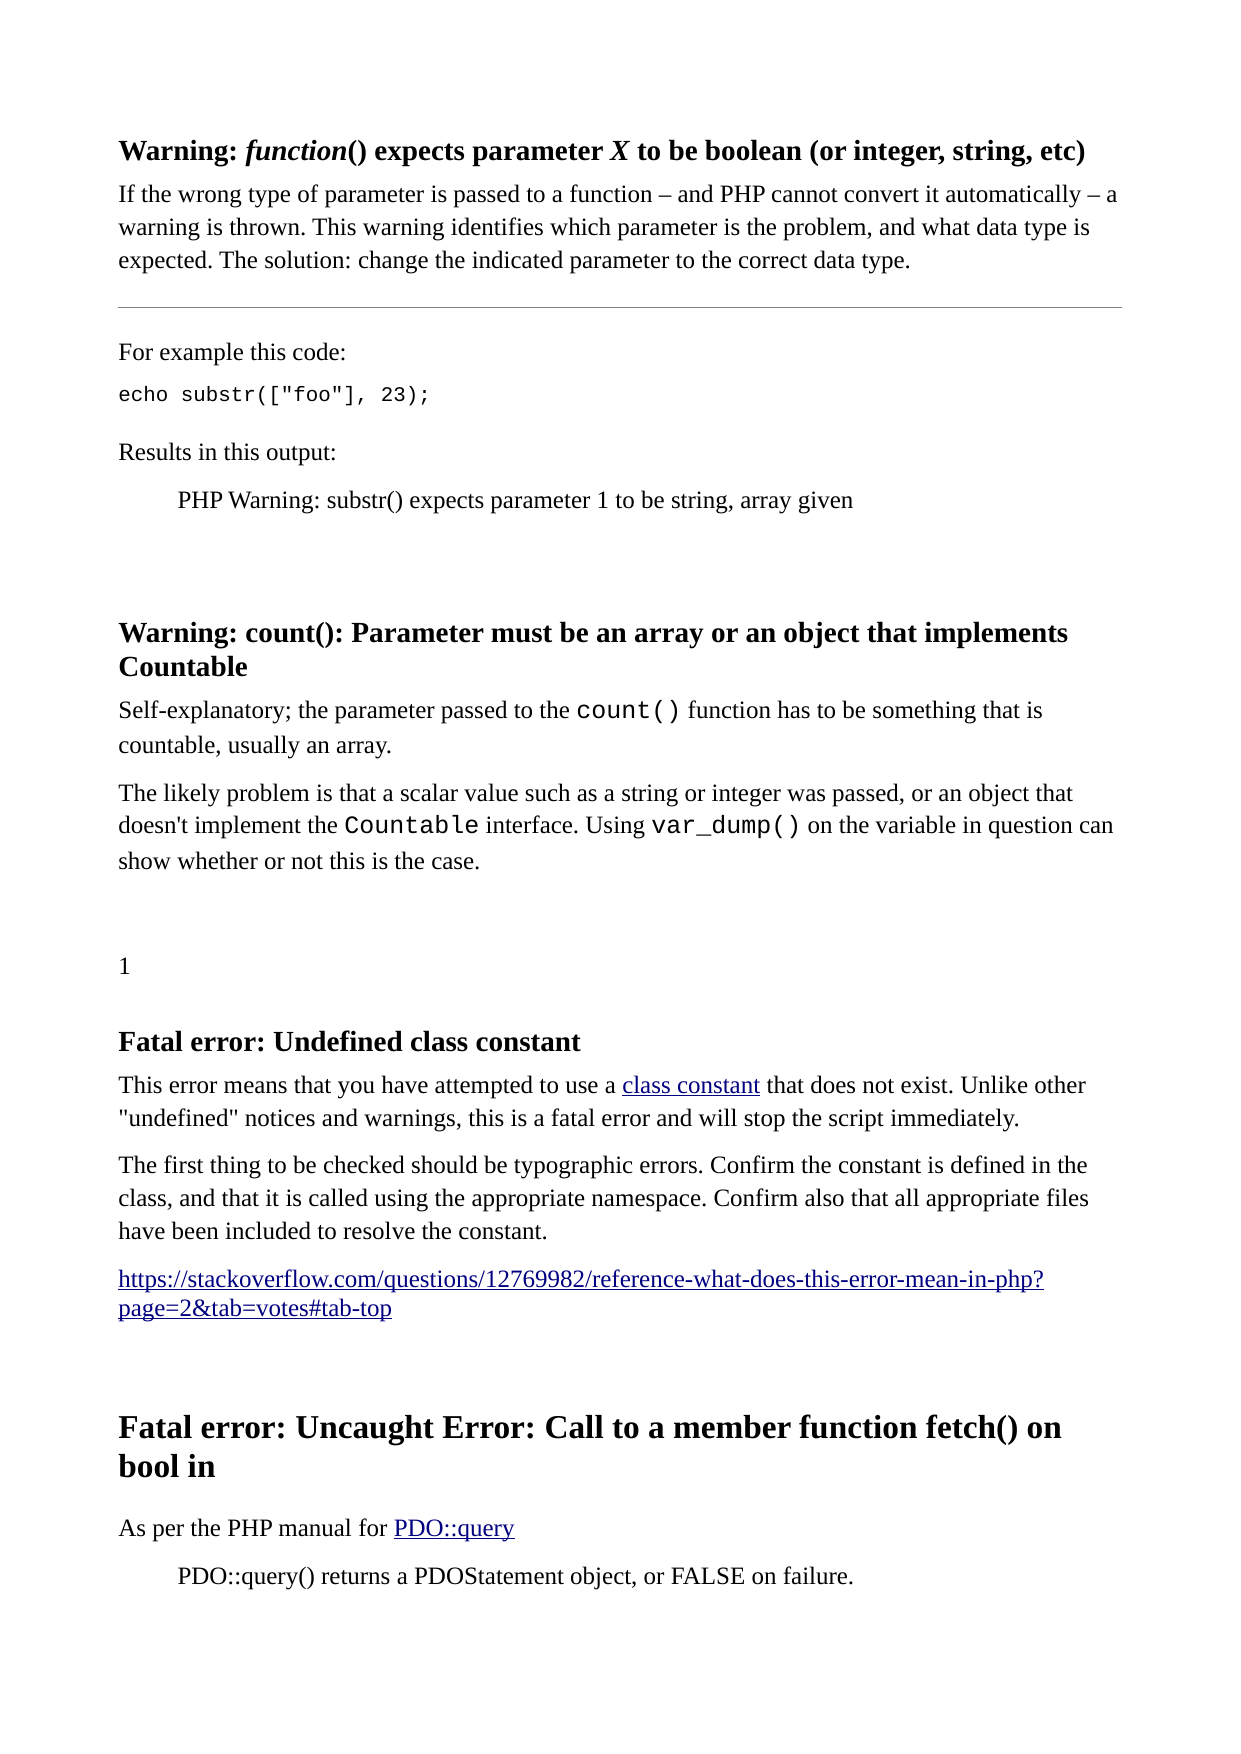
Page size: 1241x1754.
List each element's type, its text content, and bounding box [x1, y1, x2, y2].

text The likely problem is that a scalar value such as a string or integer was passed, or an object that doesn't implement the Countable interface. Using var_dump() on the variable in question can show whether or not this is the case. [118, 778, 1122, 874]
text PHP Warning: substr() expects parameter 1 to be string, array given [177, 485, 1063, 514]
text Results in this output: [118, 437, 1122, 466]
subtitle Warning: function() expects parameter X to be boolean (or integer, string, etc) [118, 133, 1122, 166]
text This error means that you have attempted to use a class constant that does not exist. Unlike other "undefined" notices and warnings, this is a fatal error and will stop the script immediately. [118, 1070, 1122, 1131]
text The first thing to be checked should be typographic errors. Confirm the constant is defined in the class, and that it is called using the appropriate namespace. Confirm also that all appropriate files have been included to resolve the constant. [118, 1150, 1122, 1245]
subtitle Fatal error: Undefined class constant [118, 1024, 1122, 1057]
text 1 [118, 951, 1122, 979]
text Self-explanatory; the parameter passed to the count() function has to be something that is countable, usually an array. [118, 695, 1122, 759]
text If the wrong type of parameter is passed to a function – and PHP cannot convert it automatically – a warning is thrown. This warning identifies which parameter is the problem, and what data type is expected. The solution: change the indicated parameter to the correct data type. [118, 179, 1122, 273]
subtitle Warning: count(): Parameter must be an array or an object that implements Countable [118, 615, 1122, 682]
text For example this code: [118, 337, 1122, 365]
text Fatal error: Uncaught Error: Call to a member function fetch() on bool in [118, 1408, 1122, 1484]
text echo substr(["foo"], 23); [118, 384, 1122, 408]
text PDO::query() returns a PDOStatement object, or FALSE on failure. [177, 1561, 1063, 1589]
text As per the PHP manual for PDO::query [118, 1513, 1122, 1542]
text https://stackoverflow.com/questions/12769982/reference-what-does-this-error-mean-in-php?page=2&tab=votes#tab-top [118, 1264, 1122, 1321]
